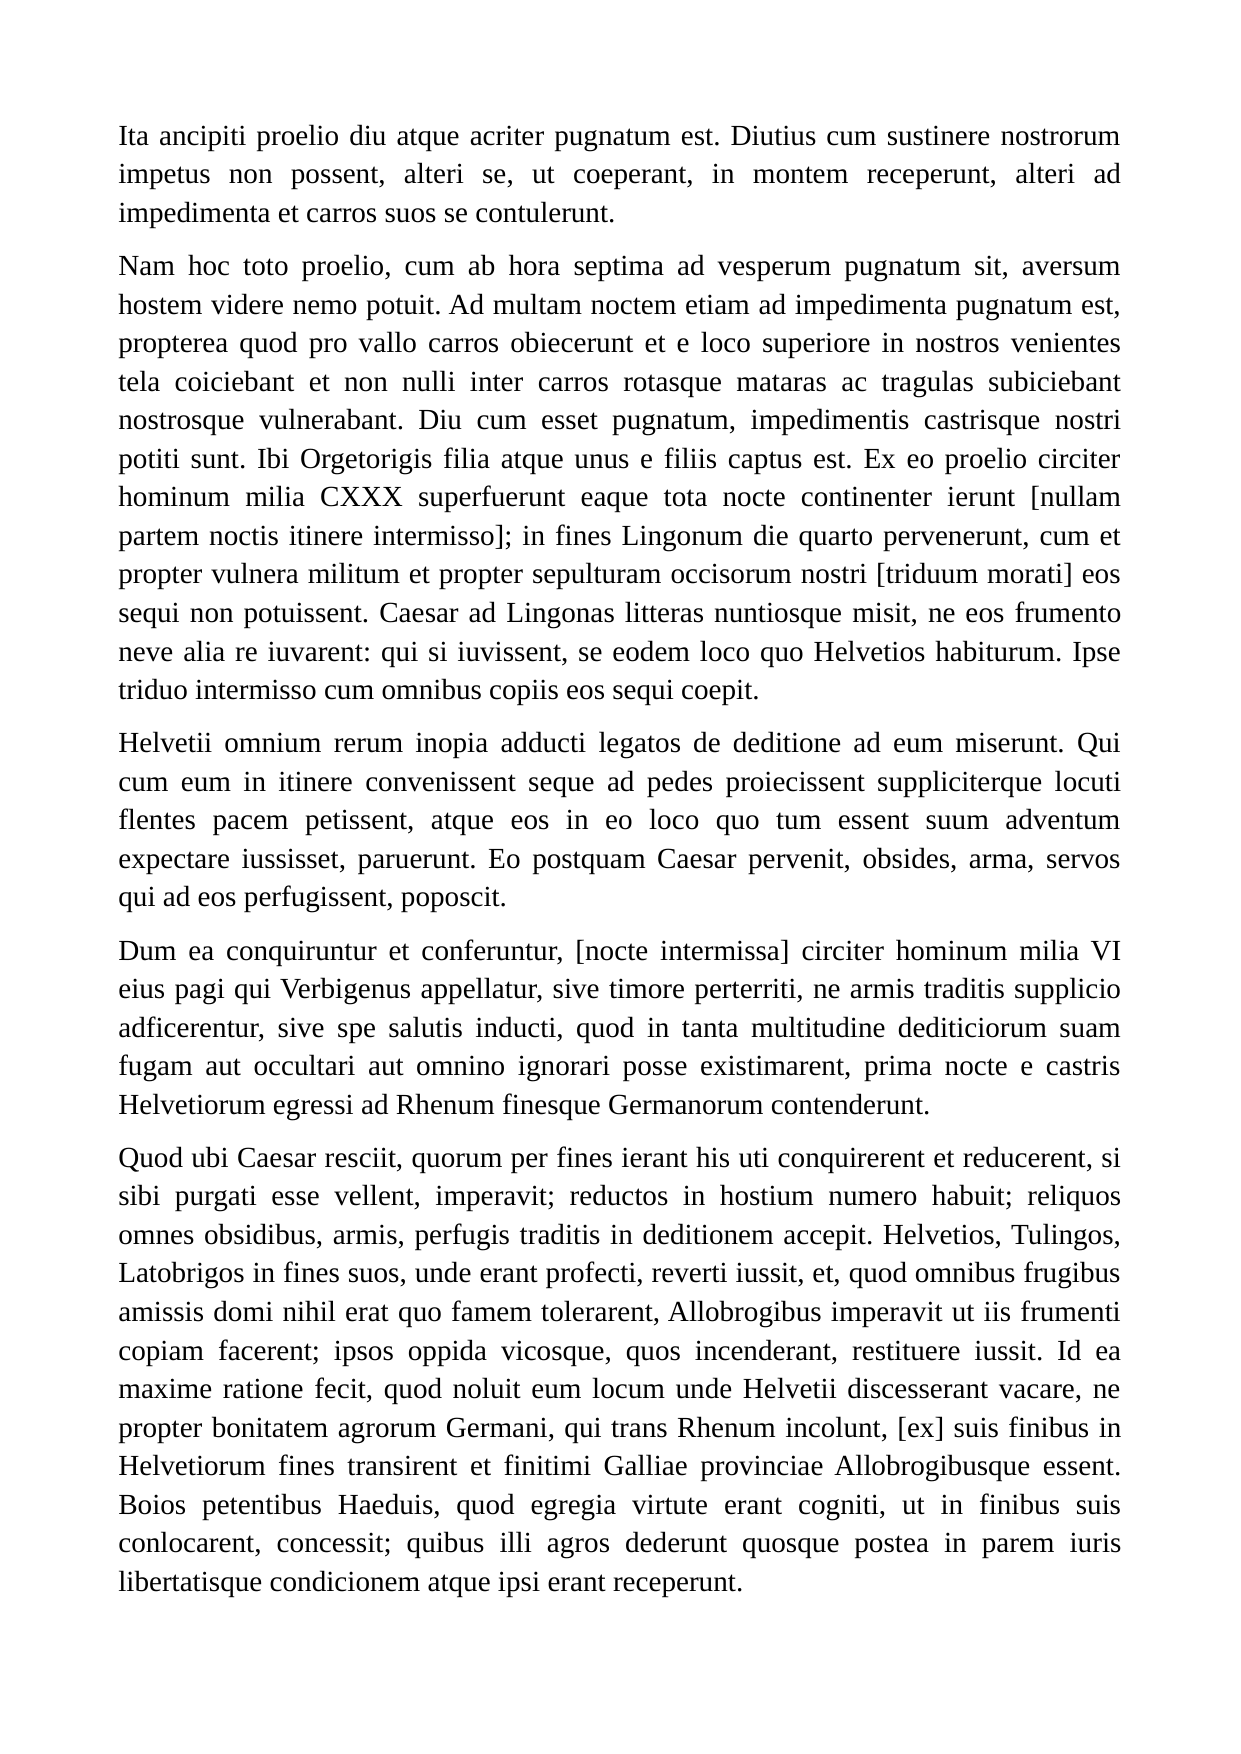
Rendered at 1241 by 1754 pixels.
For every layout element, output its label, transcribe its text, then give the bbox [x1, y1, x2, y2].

text Quod ubi Caesar resciit, quorum per fines ierant his uti conquirerent et reducerent, si sibi purgati esse vellent, imperavit; reductos in hostium numero habuit; reliquos omnes obsidibus, armis, perfugis traditis in deditionem accepit. Helvetios, Tulingos, Latobrigos in fines suos, unde erant profecti, reverti iussit, et, quod omnibus frugibus amissis domi nihil erat quo famem tolerarent, Allobrogibus imperavit ut iis frumenti copiam facerent; ipsos oppida vicosque, quos incenderant, restituere iussit. Id ea maxime ratione fecit, quod noluit eum locum unde Helvetii discesserant vacare, ne propter bonitatem agrorum Germani, qui trans Rhenum incolunt, [ex] suis finibus in Helvetiorum fines transirent et finitimi Galliae provinciae Allobrogibusque essent. Boios petentibus Haeduis, quod egregia virtute erant cogniti, ut in finibus suis conlocarent, concessit; quibus illi agros dederunt quosque postea in parem iuris libertatisque condicionem atque ipsi erant receperunt. [118, 1140, 1122, 1597]
text Ita ancipiti proelio diu atque acriter pugnatum est. Diutius cum sustinere nostrorum impetus non possent, alteri se, ut coeperant, in montem receperunt, alteri ad impedimenta et carros suos se contulerunt. [118, 118, 1122, 229]
text Nam hoc toto proelio, cum ab hora septima ad vesperum pugnatum sit, aversum hostem videre nemo potuit. Ad multam noctem etiam ad impedimenta pugnatum est, propterea quod pro vallo carros obiecerunt et e loco superiore in nostros venientes tela coiciebant et non nulli inter carros rotasque mataras ac tragulas subiciebant nostrosque vulnerabant. Diu cum esset pugnatum, impedimentis castrisque nostri potiti sunt. Ibi Orgetorigis filia atque unus e filiis captus est. Ex eo proelio circiter hominum milia CXXX superfuerunt eaque tota nocte continenter ierunt [nullam partem noctis itinere intermisso]; in fines Lingonum die quarto pervenerunt, cum et propter vulnera militum et propter sepulturam occisorum nostri [triduum morati] eos sequi non potuissent. Caesar ad Lingonas litteras nuntiosque misit, ne eos frumento neve alia re iuvarent: qui si iuvissent, se eodem loco quo Helvetios habiturum. Ipse triduo intermisso cum omnibus copiis eos sequi coepit. [118, 248, 1122, 706]
text Helvetii omnium rerum inopia adducti legatos de deditione ad eum miserunt. Qui cum eum in itinere convenissent seque ad pedes proiecissent suppliciterque locuti flentes pacem petissent, atque eos in eo loco quo tum essent suum adventum expectare iussisset, paruerunt. Eo postquam Caesar pervenit, obsides, arma, servos qui ad eos perfugissent, poposcit. [118, 725, 1122, 913]
text Dum ea conquiruntur et conferuntur, [nocte intermissa] circiter hominum milia VI eius pagi qui Verbigenus appellatur, sive timore perterriti, ne armis traditis supplicio adficerentur, sive spe salutis inducti, quod in tanta multitudine dediticiorum suam fugam aut occultari aut omnino ignorari posse existimarent, prima nocte e castris Helvetiorum egressi ad Rhenum finesque Germanorum contenderunt. [118, 933, 1122, 1120]
